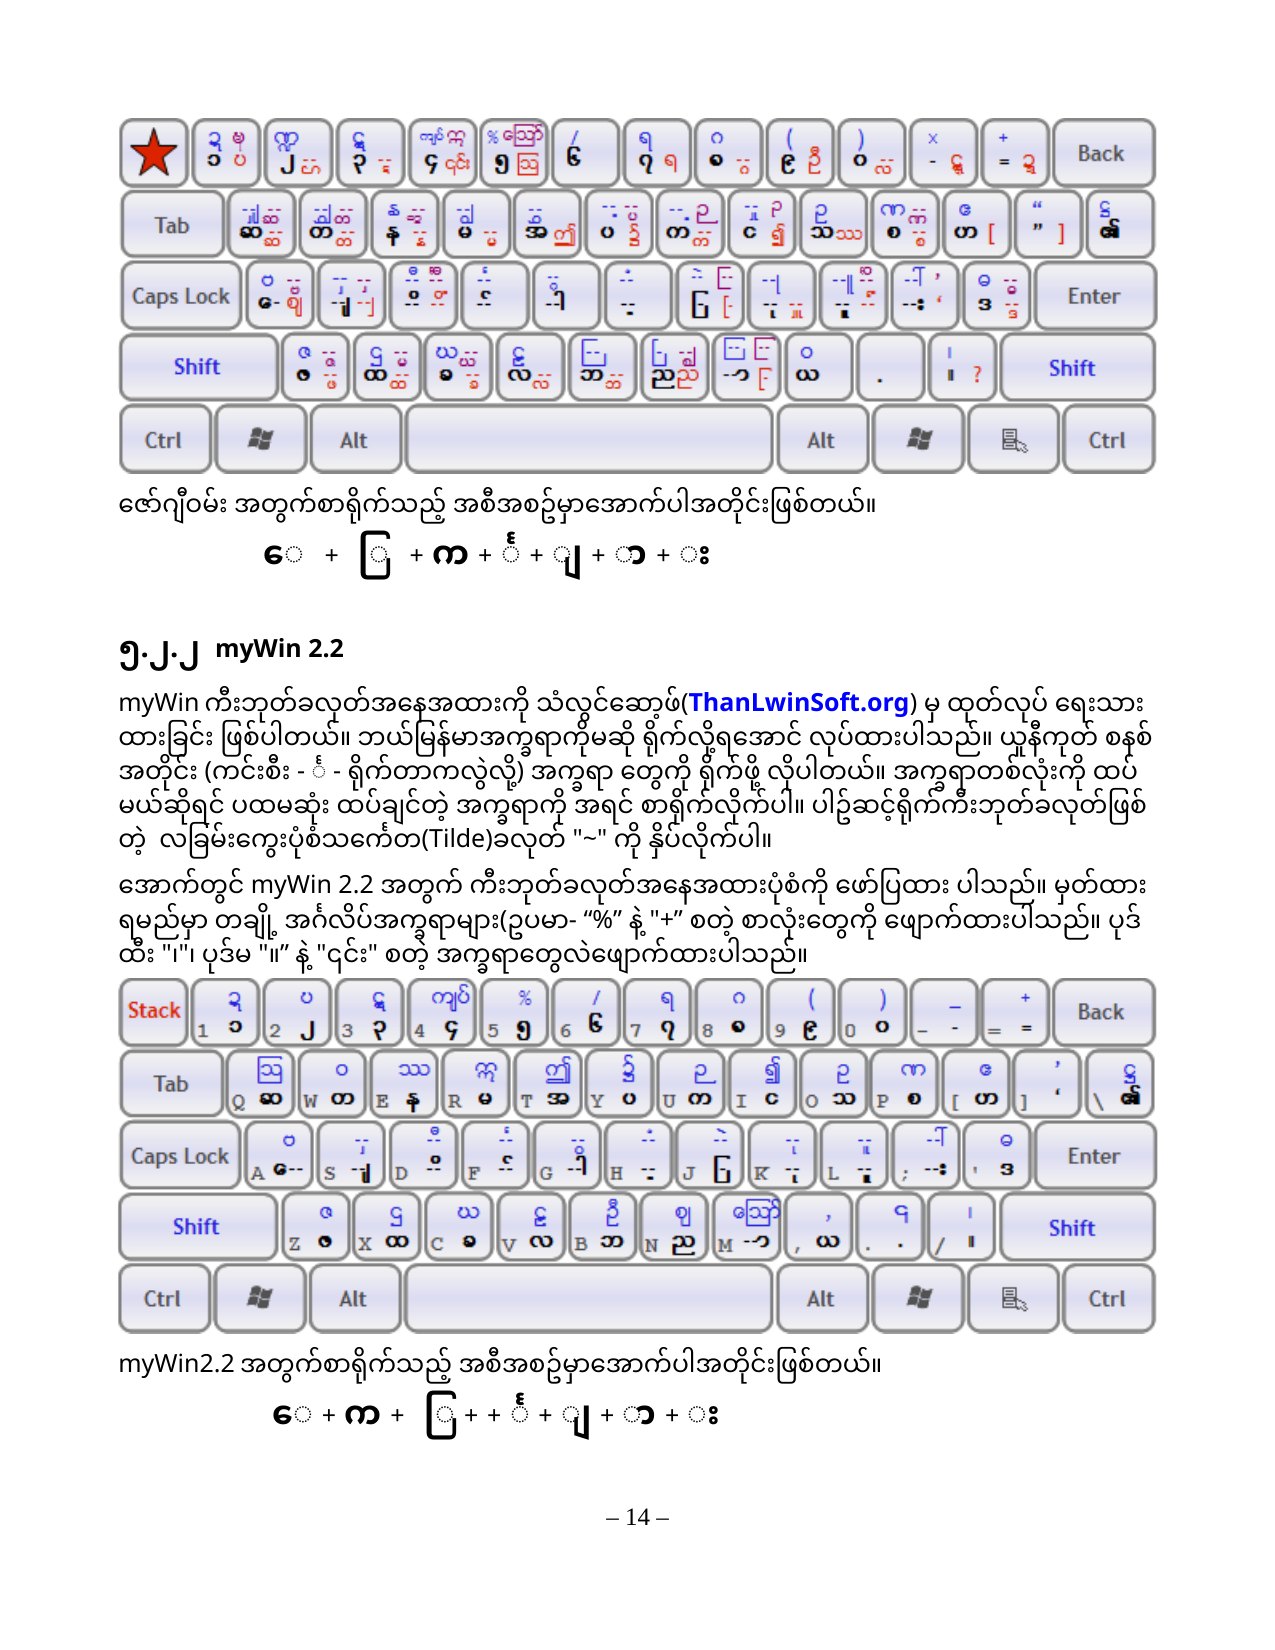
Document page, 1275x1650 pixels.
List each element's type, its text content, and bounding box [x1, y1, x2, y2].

text myWin2.2အတွက်စာရိုက်သည့် အစီအစဥ်မှာအောက်ပါအတိုင်းဖြစ်တယ်။ [118, 1334, 1157, 1380]
picture [117, 978, 1158, 1334]
subtitle ၅.၂.၂ myWin 2.2 [118, 627, 1157, 666]
text ဇော်ဂျီဝမ်း အတွက်စာရိုက်သည့် အစီအစဥ်မှာအောက်ပါအတိုင်းဖြစ်တယ်။ [118, 474, 1157, 520]
text myWinကီးဘုတ်ခလုတ်အနေအထားကို သံလွင်ဆော့ဖ်(ThanLwinSoft.org) မှ ထုတ်လုပ် ရေးသားထားခြင်း ဖြစ်ပါတယ်။ ဘယ်မြန်မာအက္ခရာကိုမဆို ရိုက်လို့ရအောင် လုပ်ထားပါသည်။ ယူနီကုတ် စနစ် အတိုင်း (ကင်းစီး - င်္ - ရိုက်တာကလွဲလို့) အက္ခရာ တွေကို ရိုက်ဖို့ လိုပါတယ်။ အက္ခရာတစ်လုံးကို ထပ်မယ်ဆိုရင် ပထမဆုံး ထပ်ချင်တဲ့ အက္ခရာကို အရင် စာရိုက်လိုက်ပါ။ ပါဥ်ဆင့်ရိုက်ကီးဘုတ်ခလုတ်ဖြစ်တဲ့ လခြမ်းကွေးပုံစံသင်္ကေတ(Tilde)ခလုတ် "~" ကို နှိပ်လိုက်ပါ။ [118, 684, 1157, 855]
text အောက်တွင် myWin 2.2 အတွက် ကီးဘုတ်ခလုတ်အနေအထားပုံစံကို ဖော်ပြထား ပါသည်။ မှတ်ထားရမည်မှာ တချို့ အင်္ဂလိပ်အက္ခရာများ(ဥပမာ- “%” နဲ့ "+” စတဲ့ စာလုံးတွေကို ဖျောက်ထားပါသည်။ ပုဒ်ထီး "၊"၊ ပုဒ်မ "။” နဲ့ "၎င်း" စတဲ့ အက္ခရာတွေလဲဖျောက်ထားပါသည်။ [118, 867, 1157, 969]
text ေ + က + ြ + + င်္ + ျ + ာ + း [118, 1389, 1157, 1435]
text ေ + ြ + က + င်္ + ျ + ာ + း [118, 529, 1157, 574]
picture [118, 118, 1158, 474]
